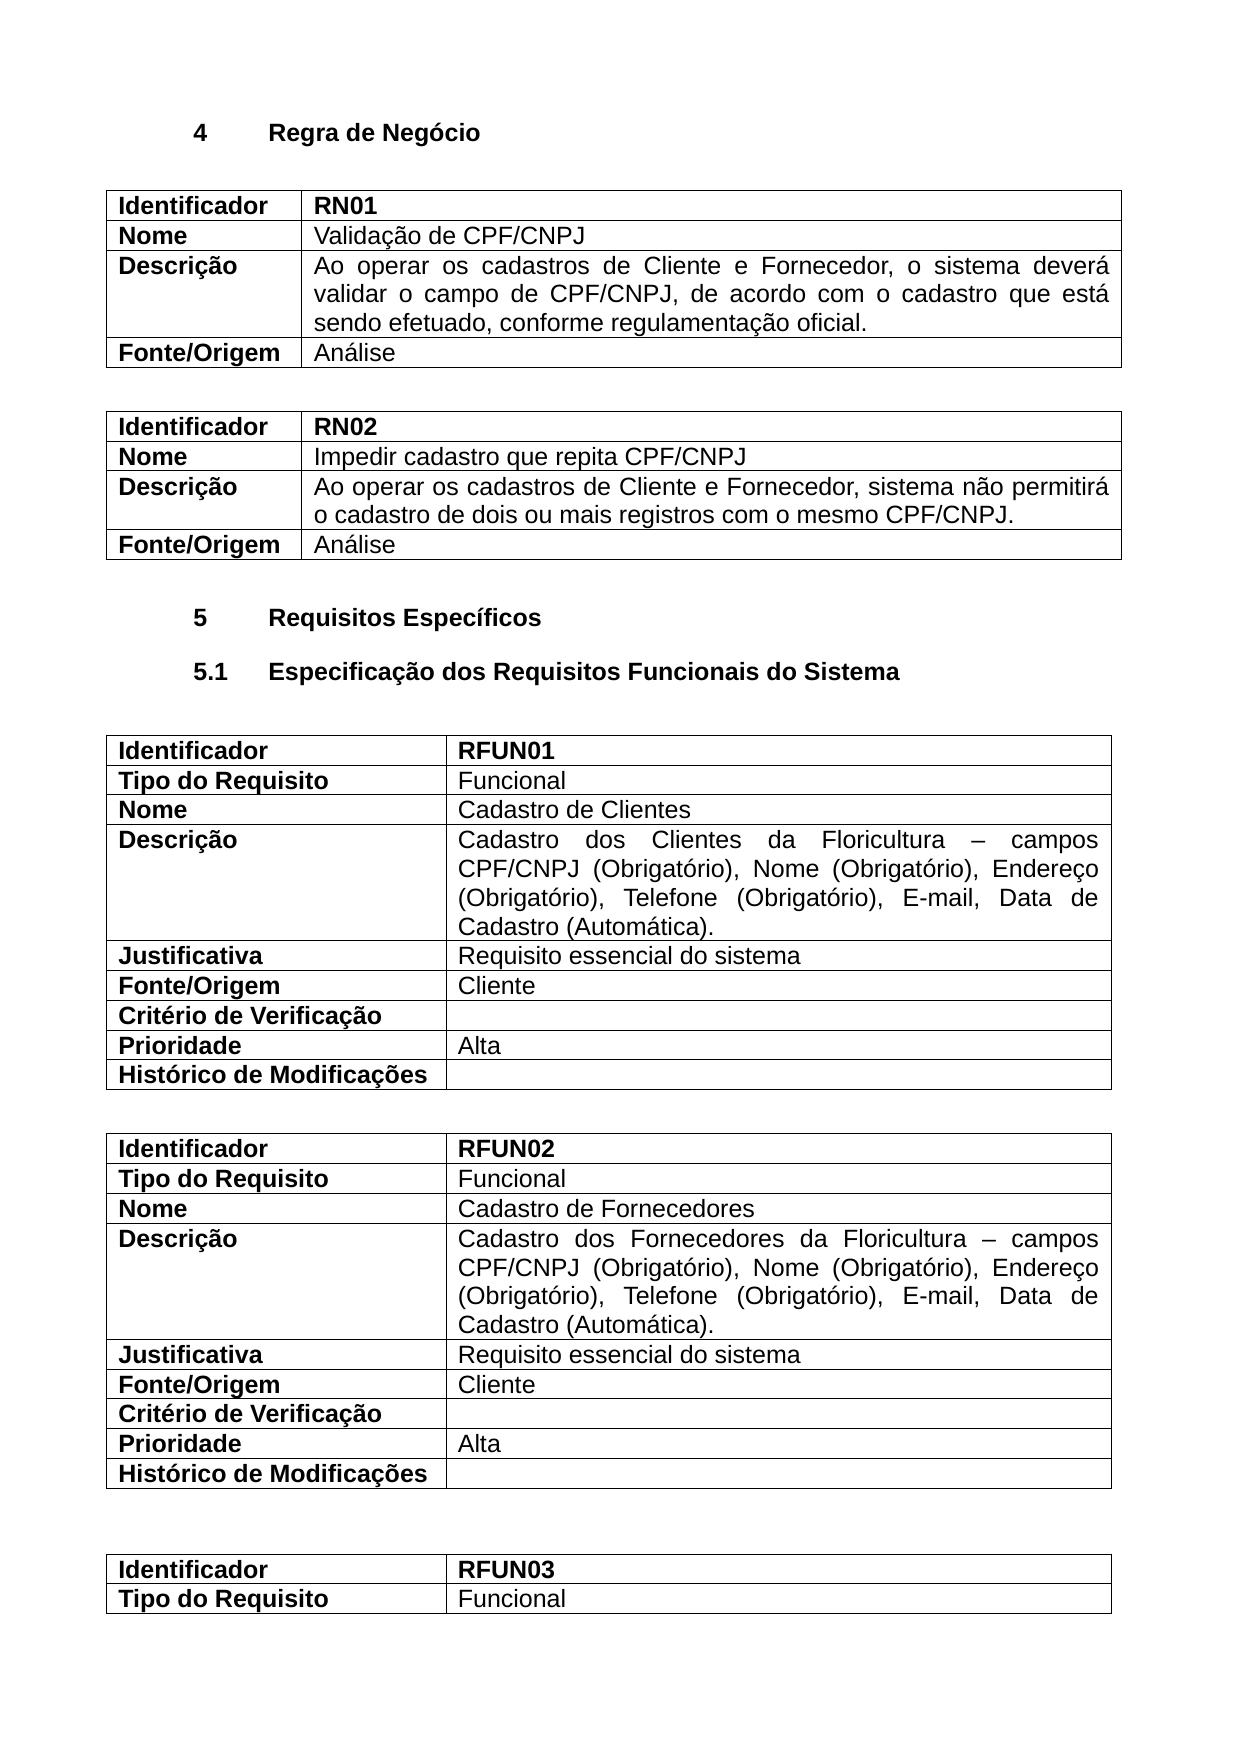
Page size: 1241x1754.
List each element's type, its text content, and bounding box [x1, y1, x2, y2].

table_cell Impedir cadastro que repita CPF/CNPJ [302, 442, 1121, 470]
table_cell Cadastro de Clientes [447, 795, 1111, 824]
table_cell Funcional [447, 1164, 1111, 1193]
table_cell Fonte/Origem [107, 530, 301, 559]
table_cell Cliente [447, 1370, 1111, 1398]
table_cell Funcional [447, 1584, 1111, 1613]
table_cell Nome [107, 221, 301, 249]
table_cell Cadastro dos Clientes da Floricultura – campos CPF/CNPJ (Obrigatório), Nome (Obrigatório), Endereço (Obrigatório), Telefone (Obrigatório), E-mail, Data de Cadastro (Automática). [447, 825, 1111, 940]
table_cell Análise [302, 338, 1121, 367]
table_cell Fonte/Origem [107, 971, 446, 1000]
table_cell Histórico de Modificações [107, 1459, 446, 1488]
table_cell Prioridade [107, 1031, 446, 1059]
table_cell Nome [107, 795, 446, 824]
table_header Identificador [107, 1555, 446, 1583]
table_header Identificador [107, 412, 301, 441]
table_cell Tipo do Requisito [107, 766, 446, 794]
table_header RFUN03 [447, 1555, 1111, 1583]
table_cell Cliente [447, 971, 1111, 1000]
table_header RFUN01 [447, 736, 1111, 764]
table_cell Descrição [107, 1224, 446, 1339]
table_header Identificador [107, 1134, 446, 1163]
subtitle 5.1 Especificação dos Requisitos Funcionais do Sistema [118, 657, 1122, 685]
table_header RFUN02 [447, 1134, 1111, 1163]
table_cell [447, 1399, 1111, 1428]
table_cell Critério de Verificação [107, 1399, 446, 1428]
table_cell Fonte/Origem [107, 338, 301, 367]
table_cell Ao operar os cadastros de Cliente e Fornecedor, sistema não permitirá o cadastro de dois ou mais registros com o mesmo CPF/CNPJ. [302, 471, 1121, 529]
table_cell Análise [302, 530, 1121, 559]
table_cell Tipo do Requisito [107, 1584, 446, 1613]
table_header Identificador [107, 736, 446, 764]
table_cell Requisito essencial do sistema [447, 941, 1111, 970]
table_cell Justificativa [107, 1340, 446, 1368]
table_cell Cadastro dos Fornecedores da Floricultura – campos CPF/CNPJ (Obrigatório), Nome (Obrigatório), Endereço (Obrigatório), Telefone (Obrigatório), E-mail, Data de Cadastro (Automática). [447, 1224, 1111, 1339]
table_cell Nome [107, 442, 301, 470]
table_cell Histórico de Modificações [107, 1060, 446, 1089]
table_header RN02 [302, 412, 1121, 441]
table_cell Descrição [107, 251, 301, 337]
table_cell [447, 1459, 1111, 1488]
table_header RN01 [302, 191, 1121, 220]
table_cell Nome [107, 1194, 446, 1223]
table_cell Ao operar os cadastros de Cliente e Fornecedor, o sistema deverá validar o campo de CPF/CNPJ, de acordo com o cadastro que está sendo efetuado, conforme regulamentação oficial. [302, 251, 1121, 337]
table_cell Fonte/Origem [107, 1370, 446, 1398]
table_header Identificador [107, 191, 301, 220]
table_cell Funcional [447, 766, 1111, 794]
table_cell Cadastro de Fornecedores [447, 1194, 1111, 1223]
table_cell Prioridade [107, 1429, 446, 1458]
table_cell Critério de Verificação [107, 1001, 446, 1029]
table_cell [447, 1060, 1111, 1089]
table_cell Alta [447, 1031, 1111, 1059]
table_cell Justificativa [107, 941, 446, 970]
subtitle 5 Requisitos Específicos [118, 603, 1122, 632]
table_cell Validação de CPF/CNPJ [302, 221, 1121, 249]
table_cell Tipo do Requisito [107, 1164, 446, 1193]
table_cell Descrição [107, 825, 446, 940]
table_cell Alta [447, 1429, 1111, 1458]
table_cell Requisito essencial do sistema [447, 1340, 1111, 1368]
table_cell [447, 1001, 1111, 1029]
subtitle 4 Regra de Negócio [118, 118, 1122, 147]
table_cell Descrição [107, 471, 301, 529]
